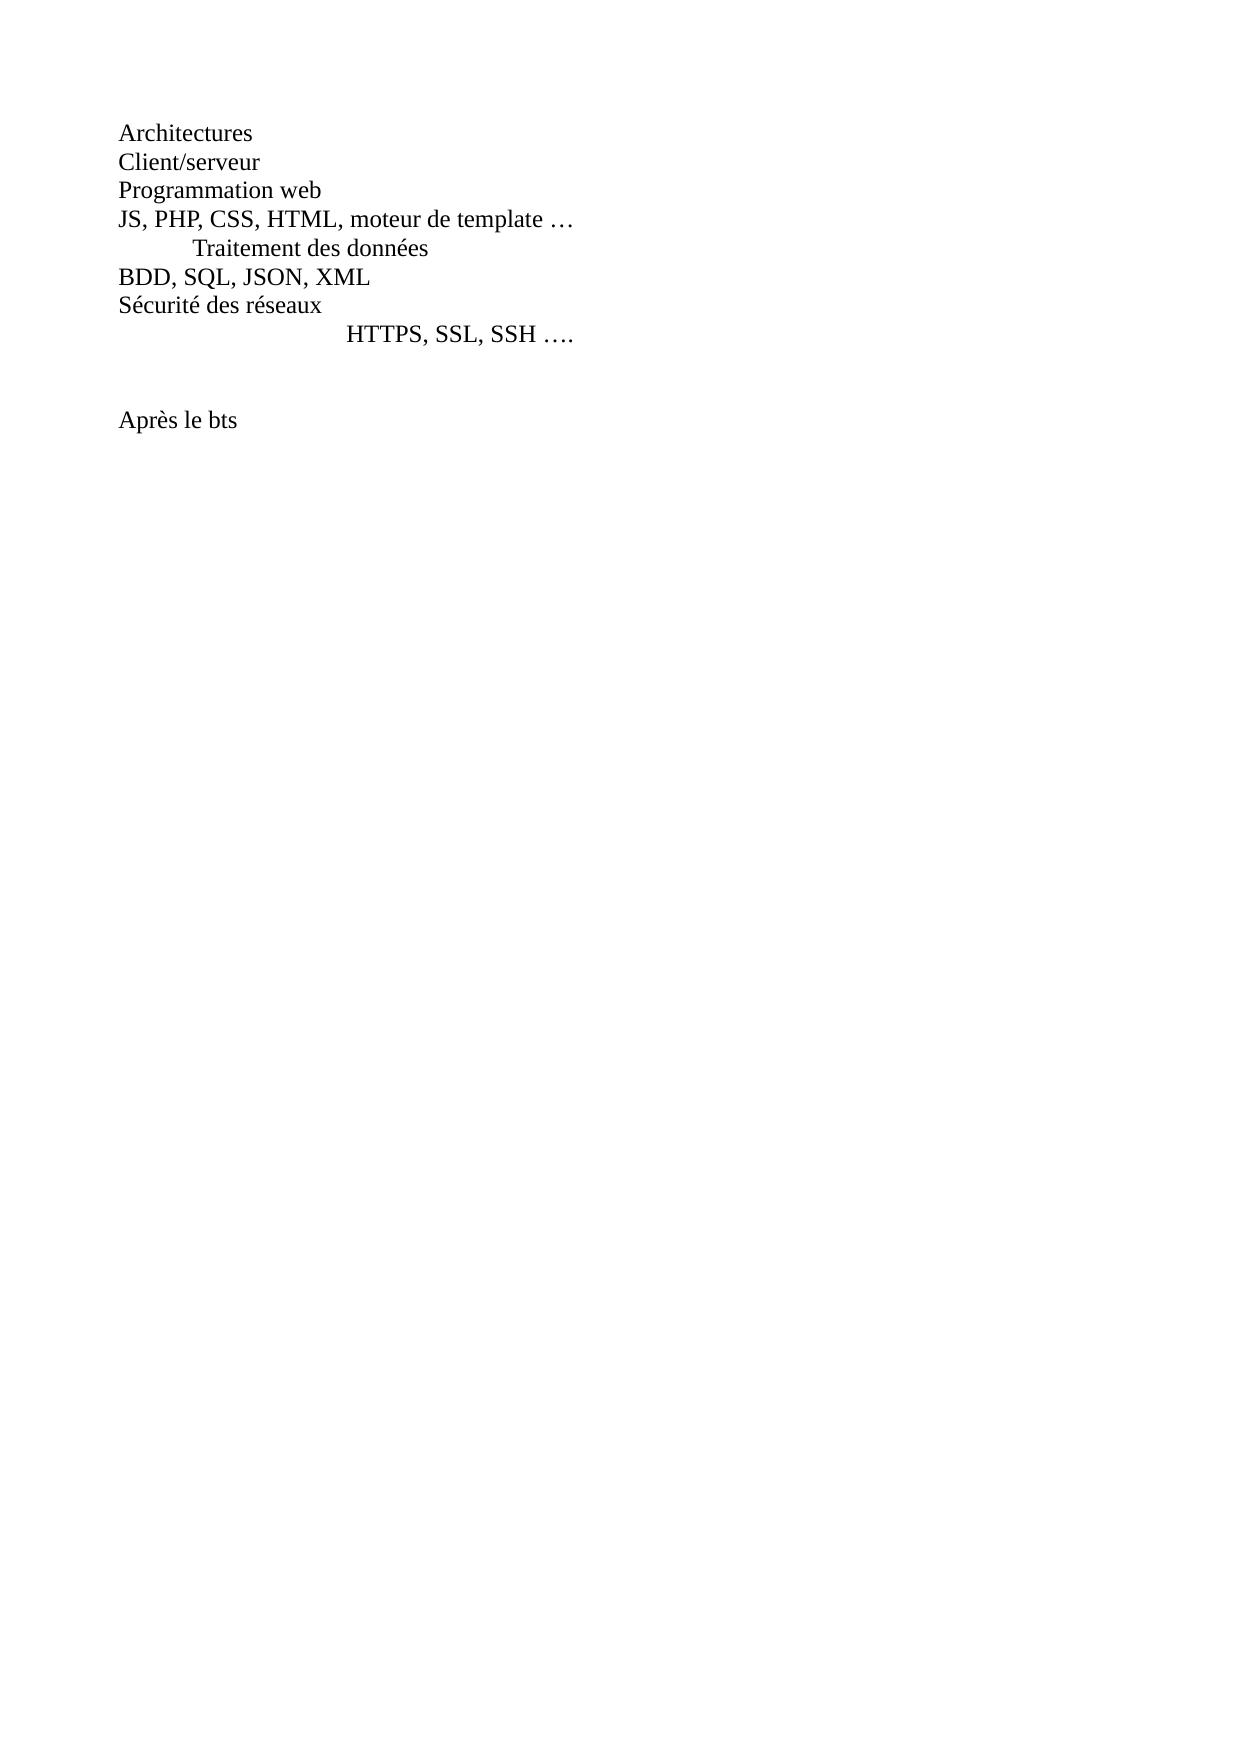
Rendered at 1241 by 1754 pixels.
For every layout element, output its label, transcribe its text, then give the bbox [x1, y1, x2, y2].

text Sécurité des réseaux [118, 291, 1122, 319]
text Programmation web [118, 176, 1122, 204]
text BDD, SQL, JSON, XML [118, 262, 1122, 291]
text JS, PHP, CSS, HTML, moteur de template … [118, 204, 1122, 233]
text HTTPS, SSL, SSH …. [118, 319, 1122, 348]
text Après le bts [118, 406, 1122, 434]
text Traitement des données [118, 233, 1122, 262]
text Architectures [118, 118, 1122, 147]
text Client/serveur [118, 147, 1122, 176]
